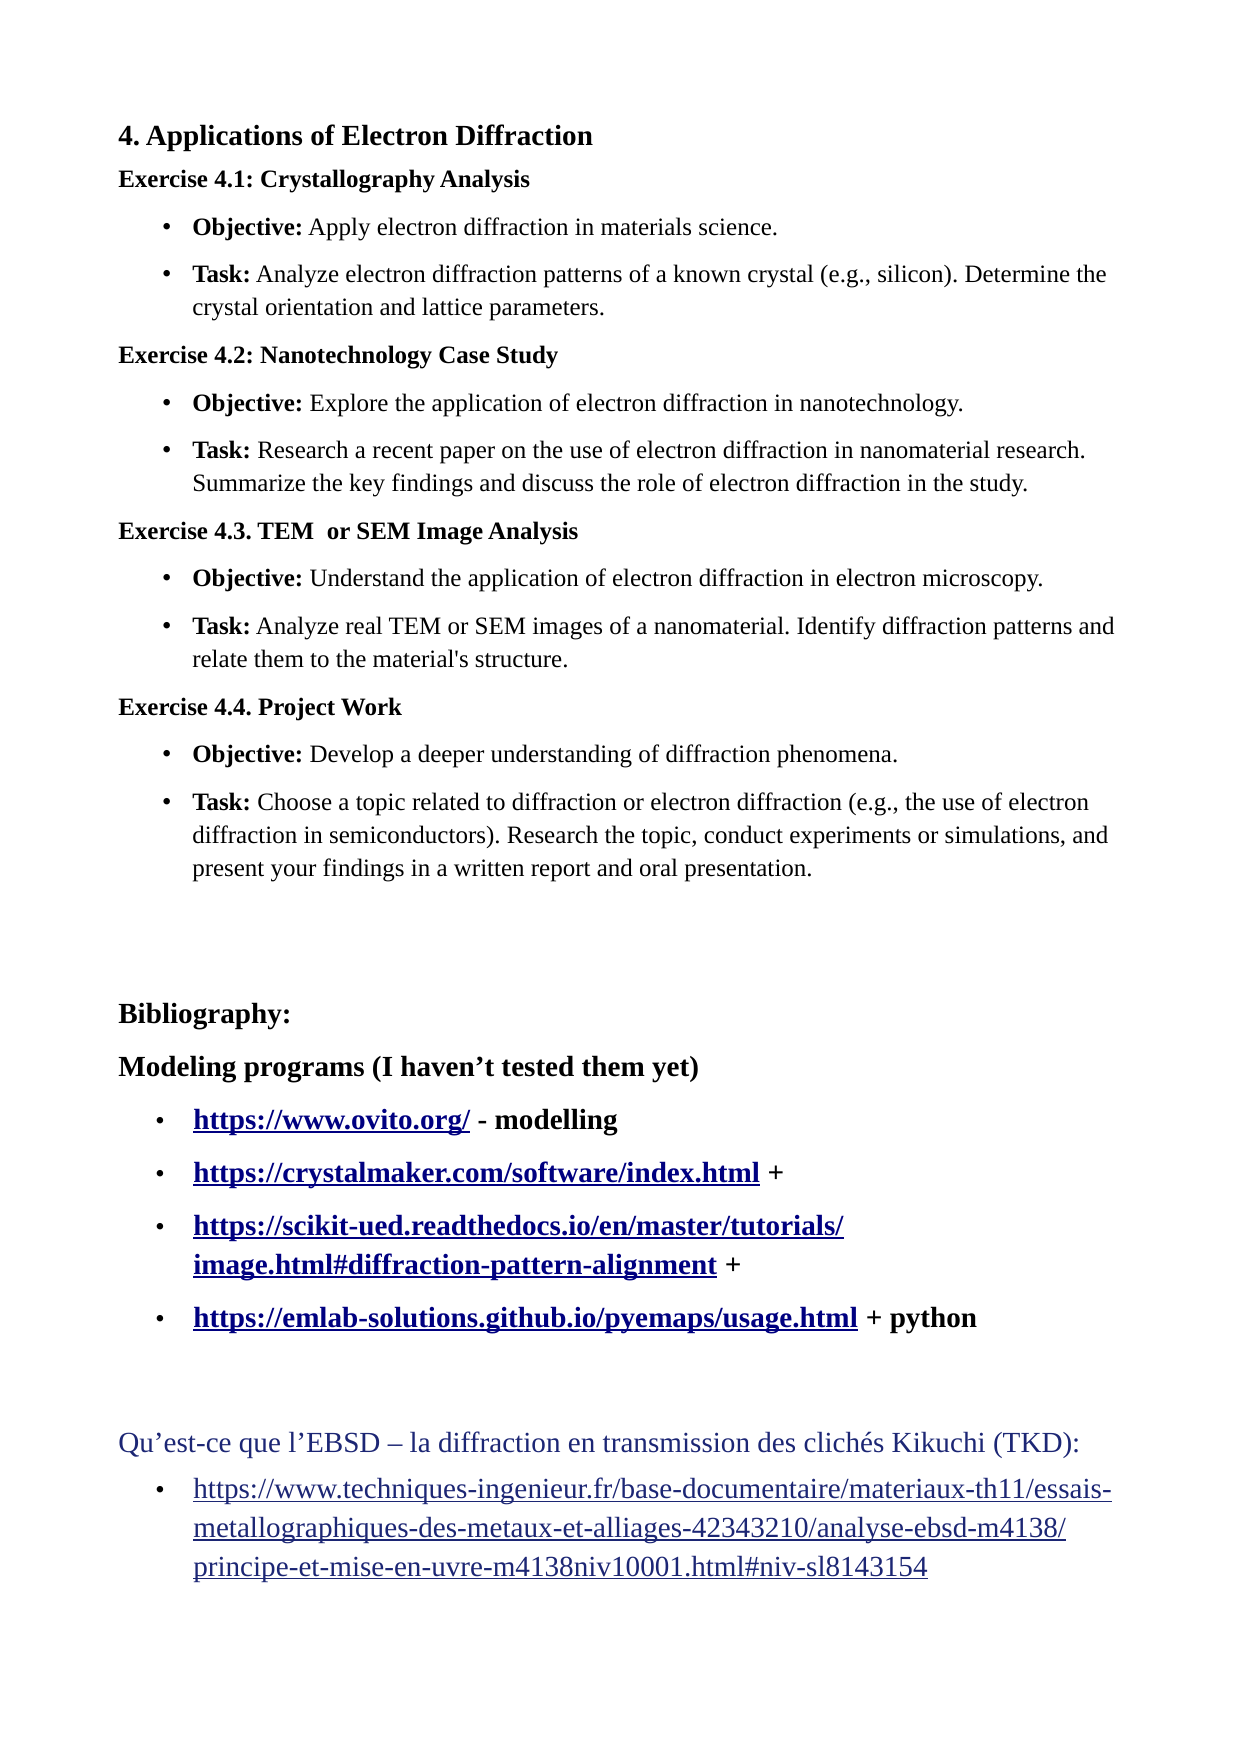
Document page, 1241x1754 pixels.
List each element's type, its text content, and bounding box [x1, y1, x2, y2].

text Exercise 4.3. TEM or SEM Image Analysis [118, 516, 1123, 544]
list https://www.ovito.org/ - modelling [156, 1102, 1123, 1136]
list https://scikit-ued.readthedocs.io/en/master/tutorials/image.html#diffraction-pattern-alignment + [156, 1208, 1123, 1280]
text Bibliography: [118, 996, 1123, 1029]
list Task: Choose a topic related to diffraction or electron diffraction (e.g., the use of electron diffraction in semiconductors). Research the topic, conduct experiments or simulations, and present your findings in a written report and oral presentation. [162, 787, 1123, 882]
text Exercise 4.2: Nanotechnology Case Study [118, 340, 1123, 369]
text Modeling programs (I haven’t tested them yet) [118, 1049, 1123, 1082]
list https://crystalmaker.com/software/index.html + [156, 1155, 1123, 1189]
list Task: Analyze electron diffraction patterns of a known crystal (e.g., silicon). Determine the crystal orientation and lattice parameters. [162, 259, 1123, 321]
list Task: Research a recent paper on the use of electron diffraction in nanomaterial research. Summarize the key findings and discuss the role of electron diffraction in the study. [162, 435, 1123, 497]
list Objective: Understand the application of electron diffraction in electron microscopy. [162, 563, 1123, 592]
text Exercise 4.4. Project Work [118, 692, 1123, 720]
list Objective: Develop a deeper understanding of diffraction phenomena. [162, 739, 1123, 768]
subtitle Qu’est-ce que l’EBSD – la diffraction en transmission des clichés Kikuchi (TKD): [118, 1426, 1123, 1459]
subtitle 4. Applications of Electron Diffraction [118, 118, 1123, 152]
list https://emlab-solutions.github.io/pyemaps/usage.html + python [156, 1300, 1123, 1333]
list Objective: Apply electron diffraction in materials science. [162, 212, 1123, 241]
list Objective: Explore the application of electron diffraction in nanotechnology. [162, 388, 1123, 416]
list https://www.techniques-ingenieur.fr/base-documentaire/materiaux-th11/essais-metallographiques-des-metaux-et-alliages-42343210/analyse-ebsd-m4138/principe-et-mise-en-uvre-m4138niv10001.html#niv-sl8143154 [156, 1472, 1123, 1582]
list Task: Analyze real TEM or SEM images of a nanomaterial. Identify diffraction patterns and relate them to the material's structure. [162, 611, 1123, 673]
text Exercise 4.1: Crystallography Analysis [118, 164, 1123, 193]
